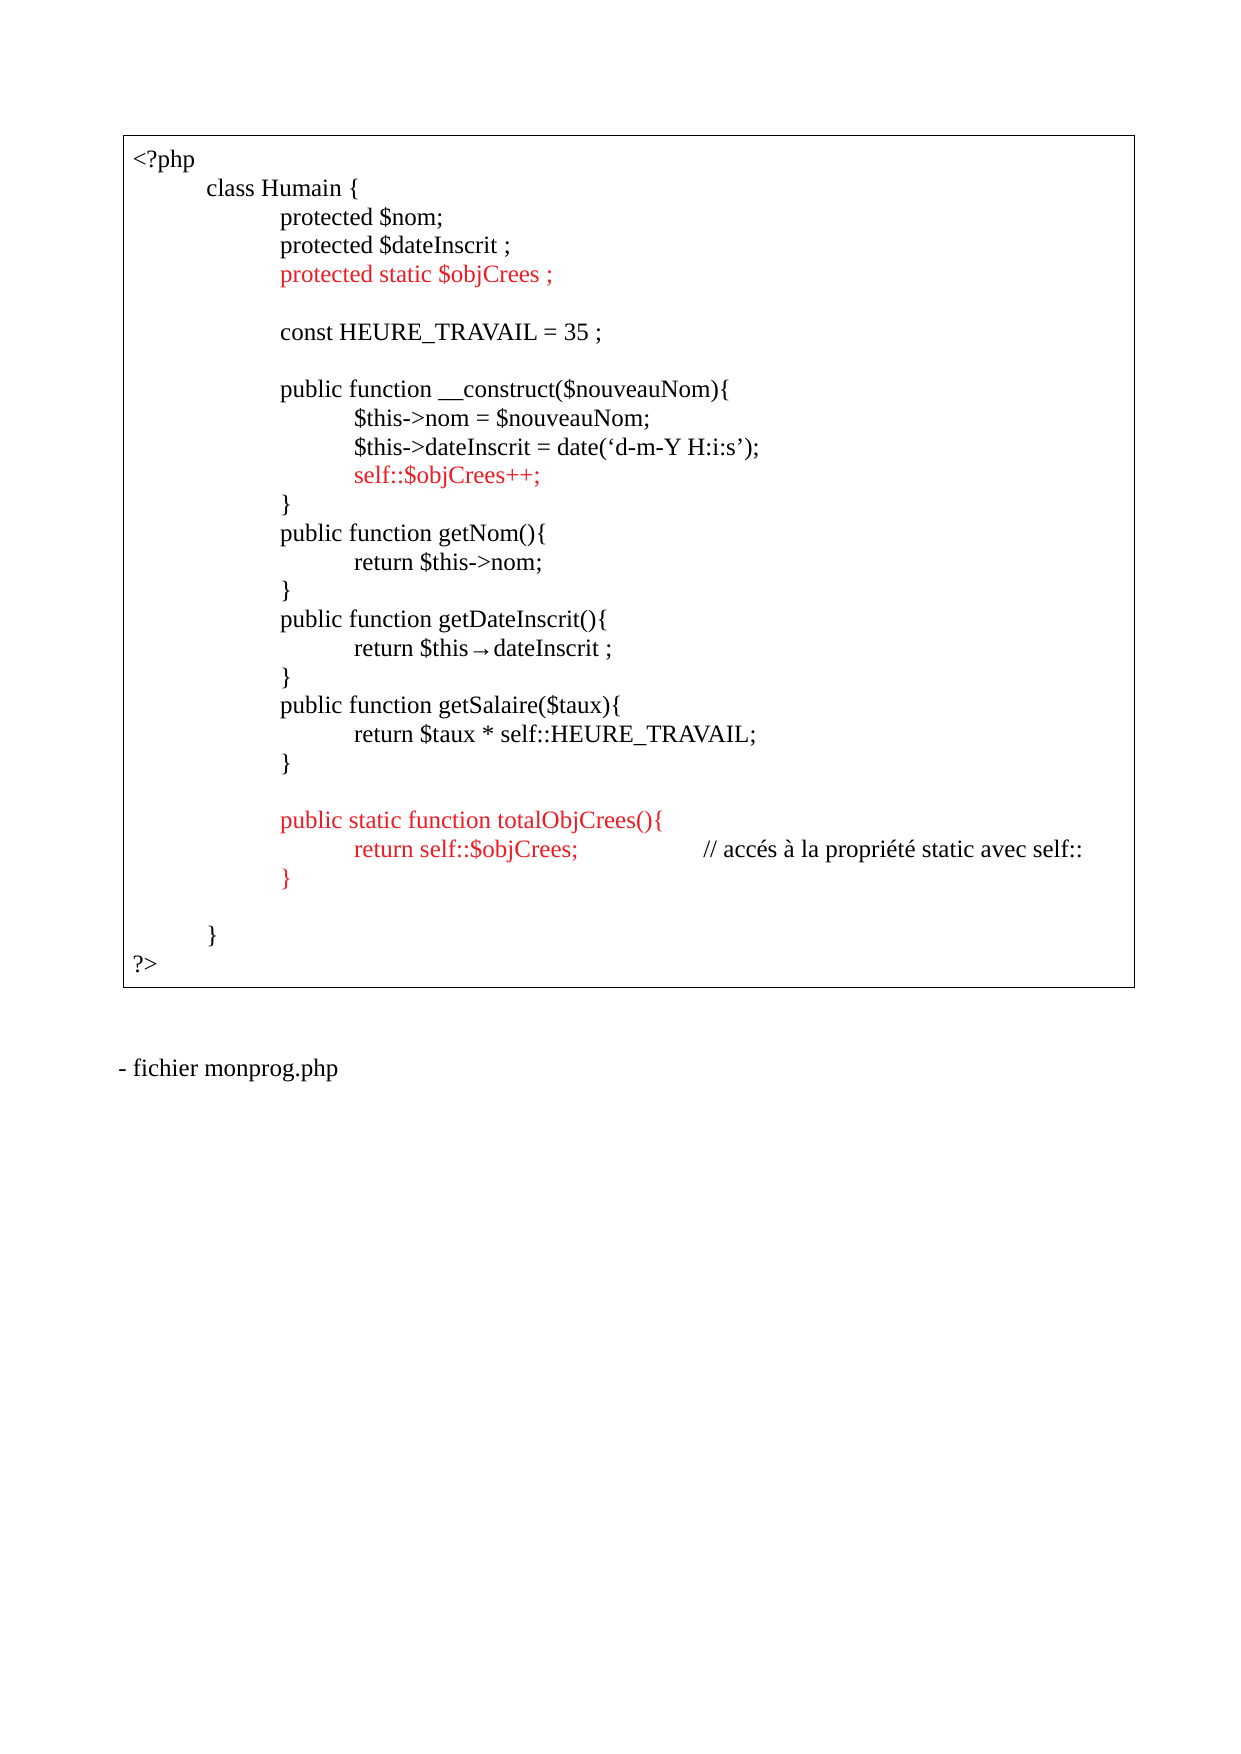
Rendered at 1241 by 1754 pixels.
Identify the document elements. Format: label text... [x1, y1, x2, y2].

text $this->nom = $nouveauNom; [132, 403, 1126, 432]
text } [132, 662, 1126, 690]
text } [132, 863, 1126, 892]
text protected $nom; [132, 202, 1126, 230]
text protected static $objCrees ; [132, 259, 1126, 288]
text public function __construct($nouveauNom){ [132, 374, 1126, 403]
text } [132, 575, 1126, 604]
text } [132, 748, 1126, 777]
text return self::$objCrees; // accés à la propriété static avec self:: [132, 834, 1126, 863]
text return $this→dateInscrit ; [132, 633, 1126, 662]
text return $taux * self::HEURE_TRAVAIL; [132, 719, 1126, 748]
text ?> [132, 949, 1126, 978]
text <?php [132, 144, 1126, 173]
text $this->dateInscrit = date(‘d-m-Y H:i:s’); [132, 432, 1126, 460]
text public static function totalObjCrees(){ [132, 805, 1126, 834]
text class Humain { [132, 173, 1126, 202]
text return $this->nom; [132, 547, 1126, 575]
text public function getSalaire($taux){ [132, 690, 1126, 719]
text protected $dateInscrit ; [132, 230, 1126, 259]
text - fichier monprog.php [118, 1053, 1122, 1082]
text } [132, 489, 1126, 518]
text const HEURE_TRAVAIL = 35 ; [132, 317, 1126, 345]
text } [132, 920, 1126, 949]
text self::$objCrees++; [132, 460, 1126, 489]
text public function getDateInscrit(){ [132, 604, 1126, 633]
text public function getNom(){ [132, 518, 1126, 547]
